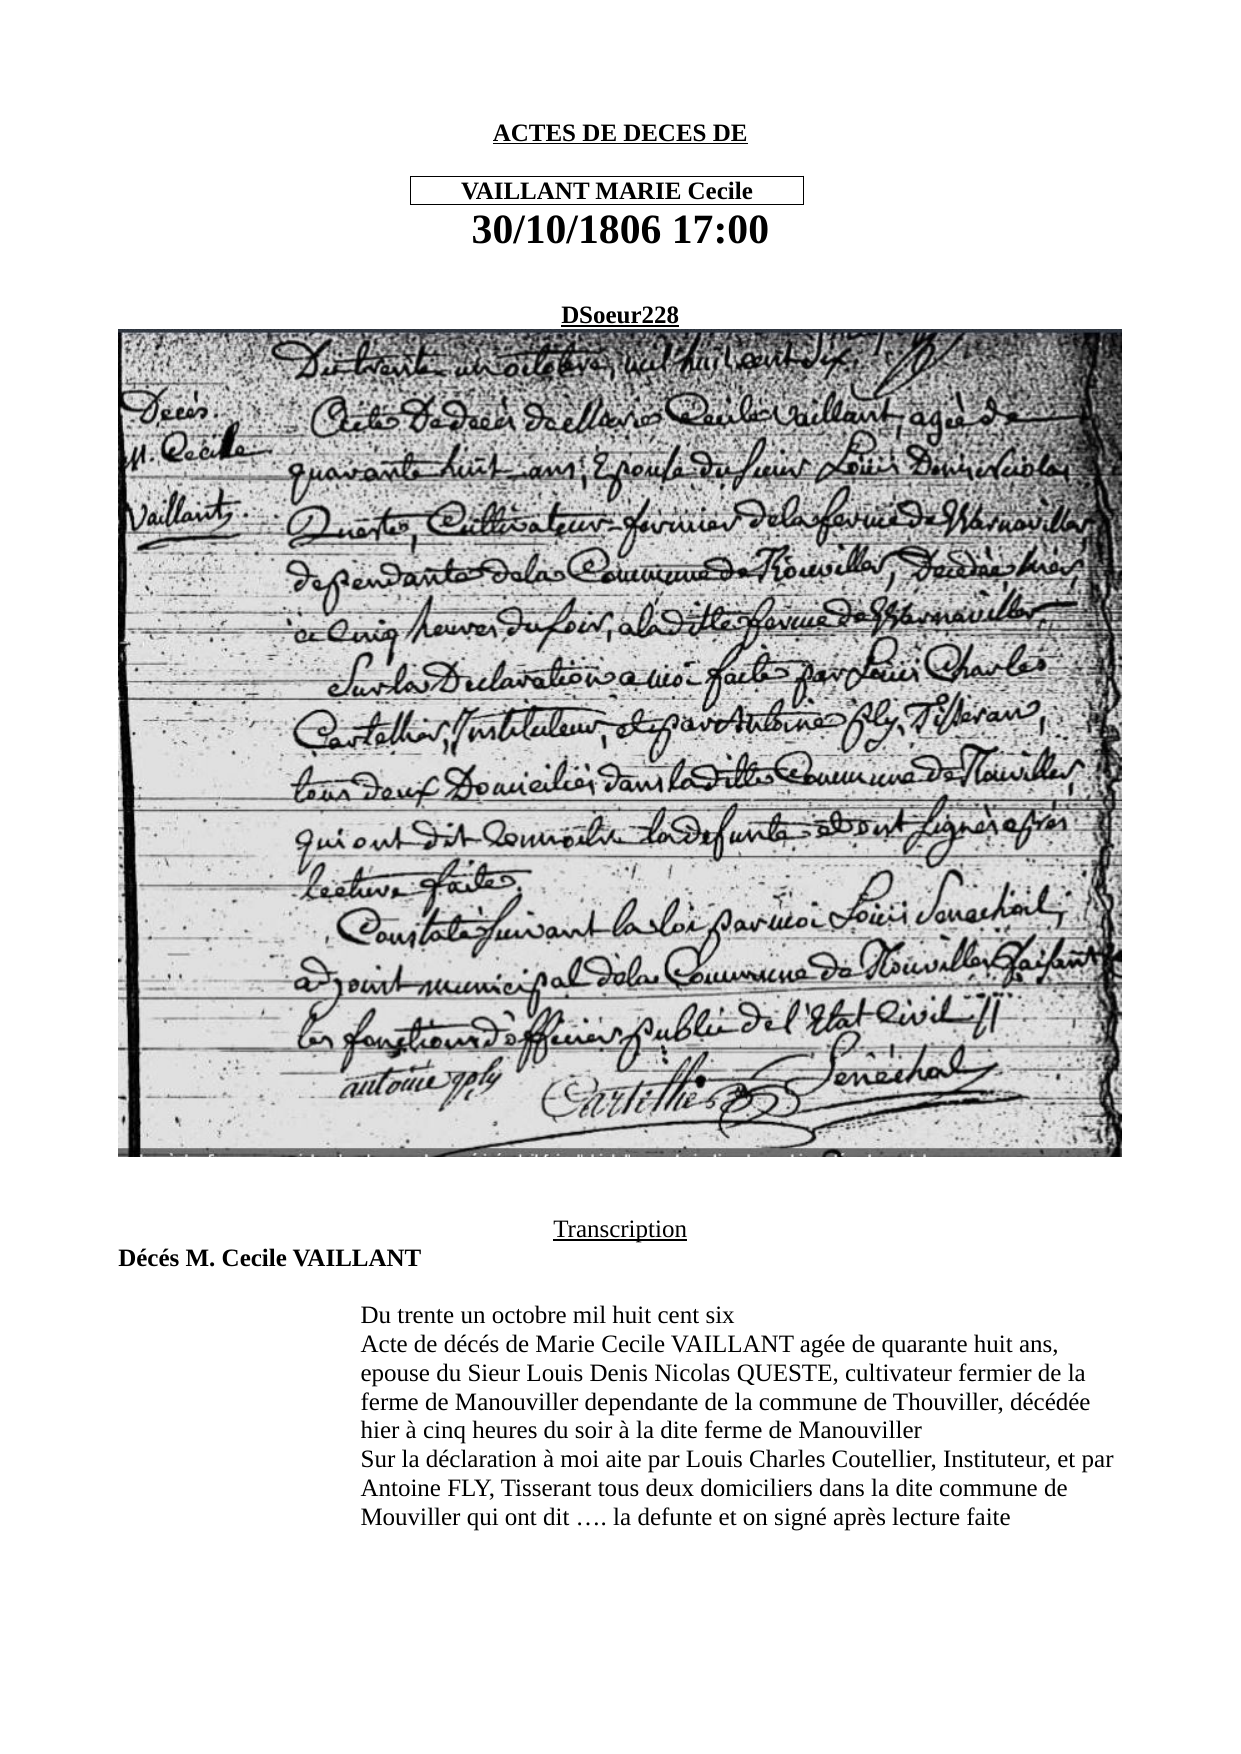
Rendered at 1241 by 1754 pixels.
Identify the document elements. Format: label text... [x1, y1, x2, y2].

text VAILLANT MARIE Cecile [411, 177, 803, 204]
text Décés M. Cecile VAILLANT [118, 1243, 1122, 1272]
text Du trente un octobre mil huit cent six [360, 1301, 1122, 1329]
text ACTES DE DECES DE [118, 118, 1122, 147]
text DSoeur228 [118, 300, 1122, 329]
text Sur la déclaration à moi aite par Louis Charles Coutellier, Instituteur, et par Antoine FLY, Tisserant tous deux domiciliers dans la dite commune de Mouviller qui ont dit …. la defunte et on signé après lecture faite [360, 1444, 1122, 1531]
text 30/10/1806 17:00 [118, 204, 1122, 252]
picture [118, 329, 1122, 1157]
text Transcription [118, 1214, 1122, 1243]
text Acte de décés de Marie Cecile VAILLANT agée de quarante huit ans, epouse du Sieur Louis Denis Nicolas QUESTE, cultivateur fermier de la ferme de Manouviller dependante de la commune de Thouviller, décédée hier à cinq heures du soir à la dite ferme de Manouviller [360, 1329, 1122, 1444]
